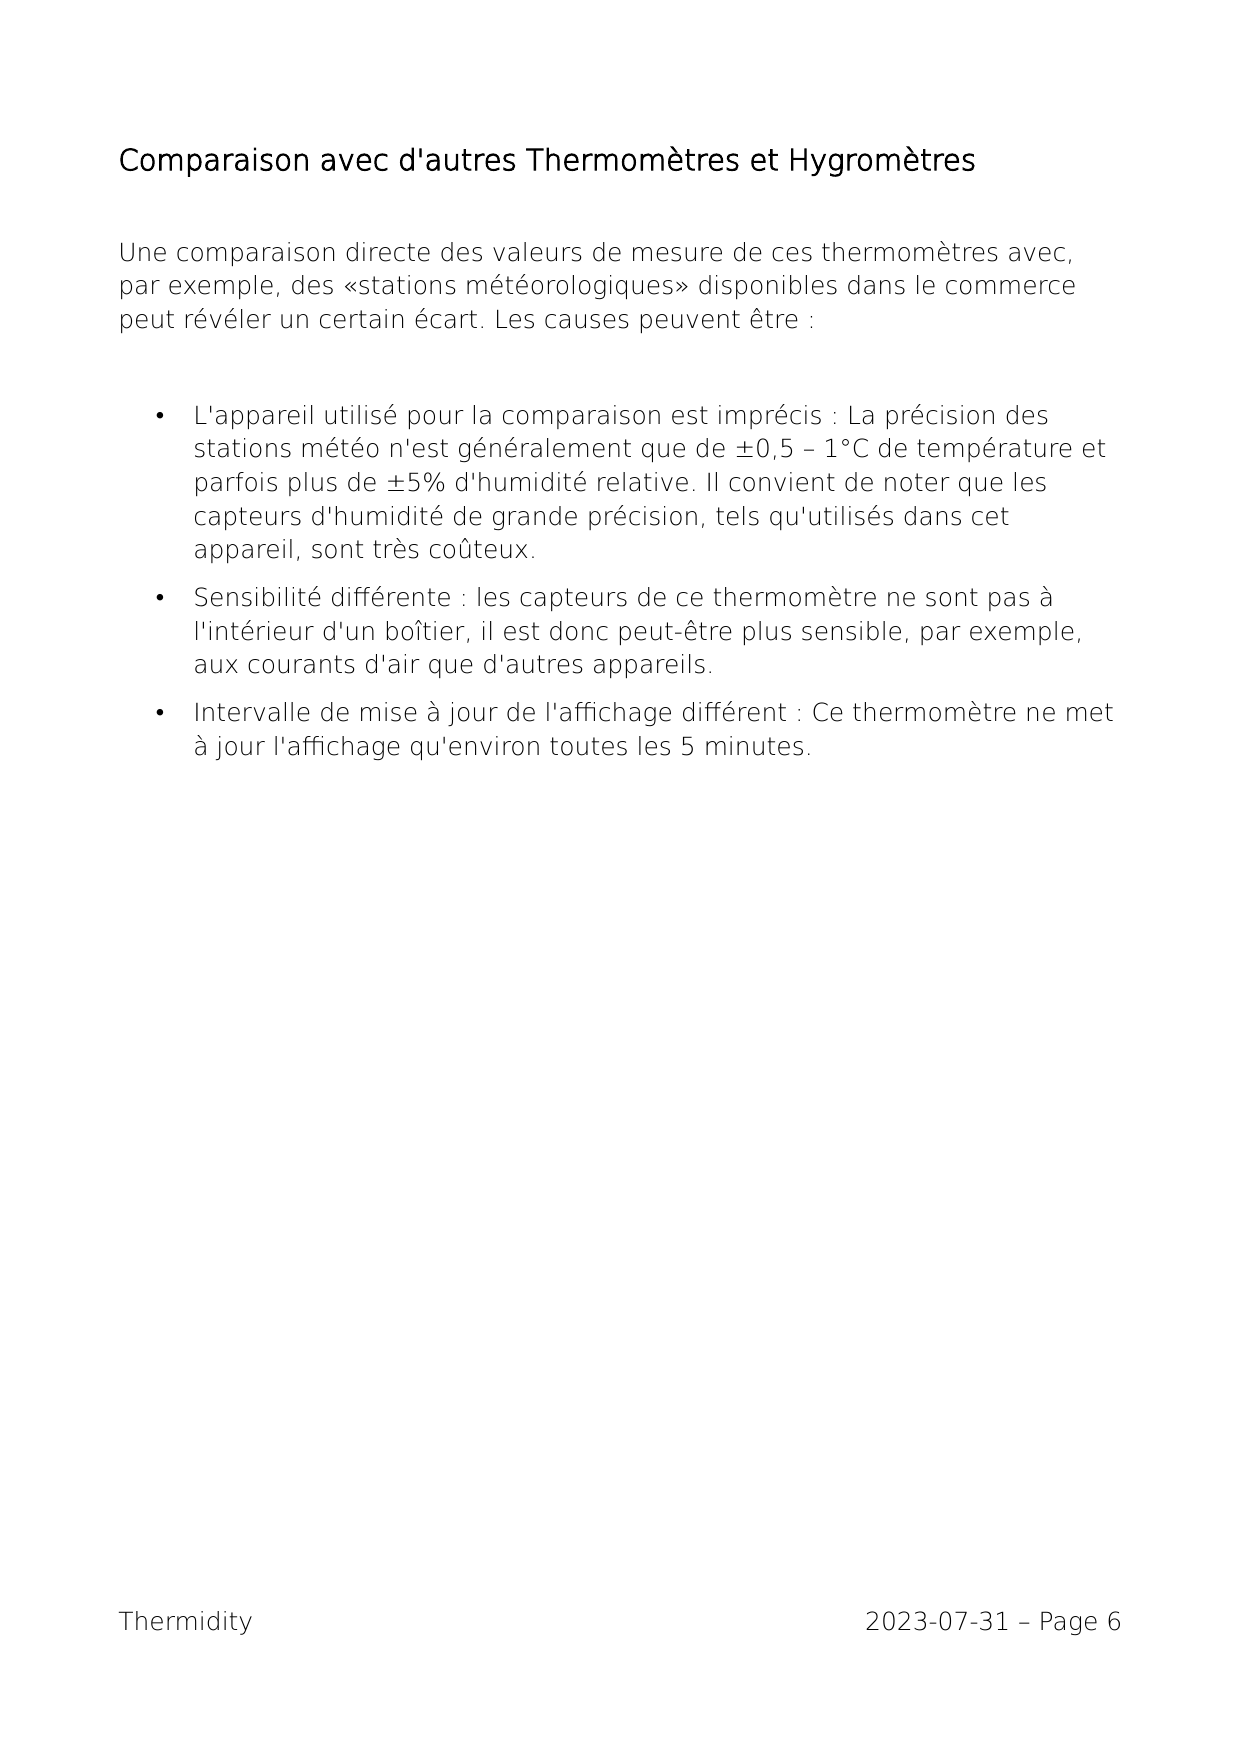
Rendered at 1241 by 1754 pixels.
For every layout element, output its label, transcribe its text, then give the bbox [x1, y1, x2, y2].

list Intervalle de mise à jour de l'affichage différent : Ce thermomètre ne met à jour l'affichage qu'environ toutes les 5 minutes. [156, 698, 1122, 761]
text Une comparaison directe des valeurs de mesure de ces thermomètres avec, par exemple, des «stations météorologiques» disponibles dans le commerce peut révéler un certain écart. Les causes peuvent être : [118, 238, 1122, 334]
list Sensibilité différente : les capteurs de ce thermomètre ne sont pas à l'intérieur d'un boîtier, il est donc peut-être plus sensible, par exemple, aux courants d'air que d'autres appareils. [156, 583, 1122, 679]
subtitle Comparaison avec d'autres Thermomètres et Hygromètres [118, 143, 1122, 177]
list L'appareil utilisé pour la comparaison est imprécis : La précision des stations météo n'est généralement que de ±0,5 – 1°C de température et parfois plus de ±5% d'humidité relative. Il convient de noter que les capteurs d'humidité de grande précision, tels qu'utilisés dans cet appareil, sont très coûteux. [156, 401, 1122, 564]
